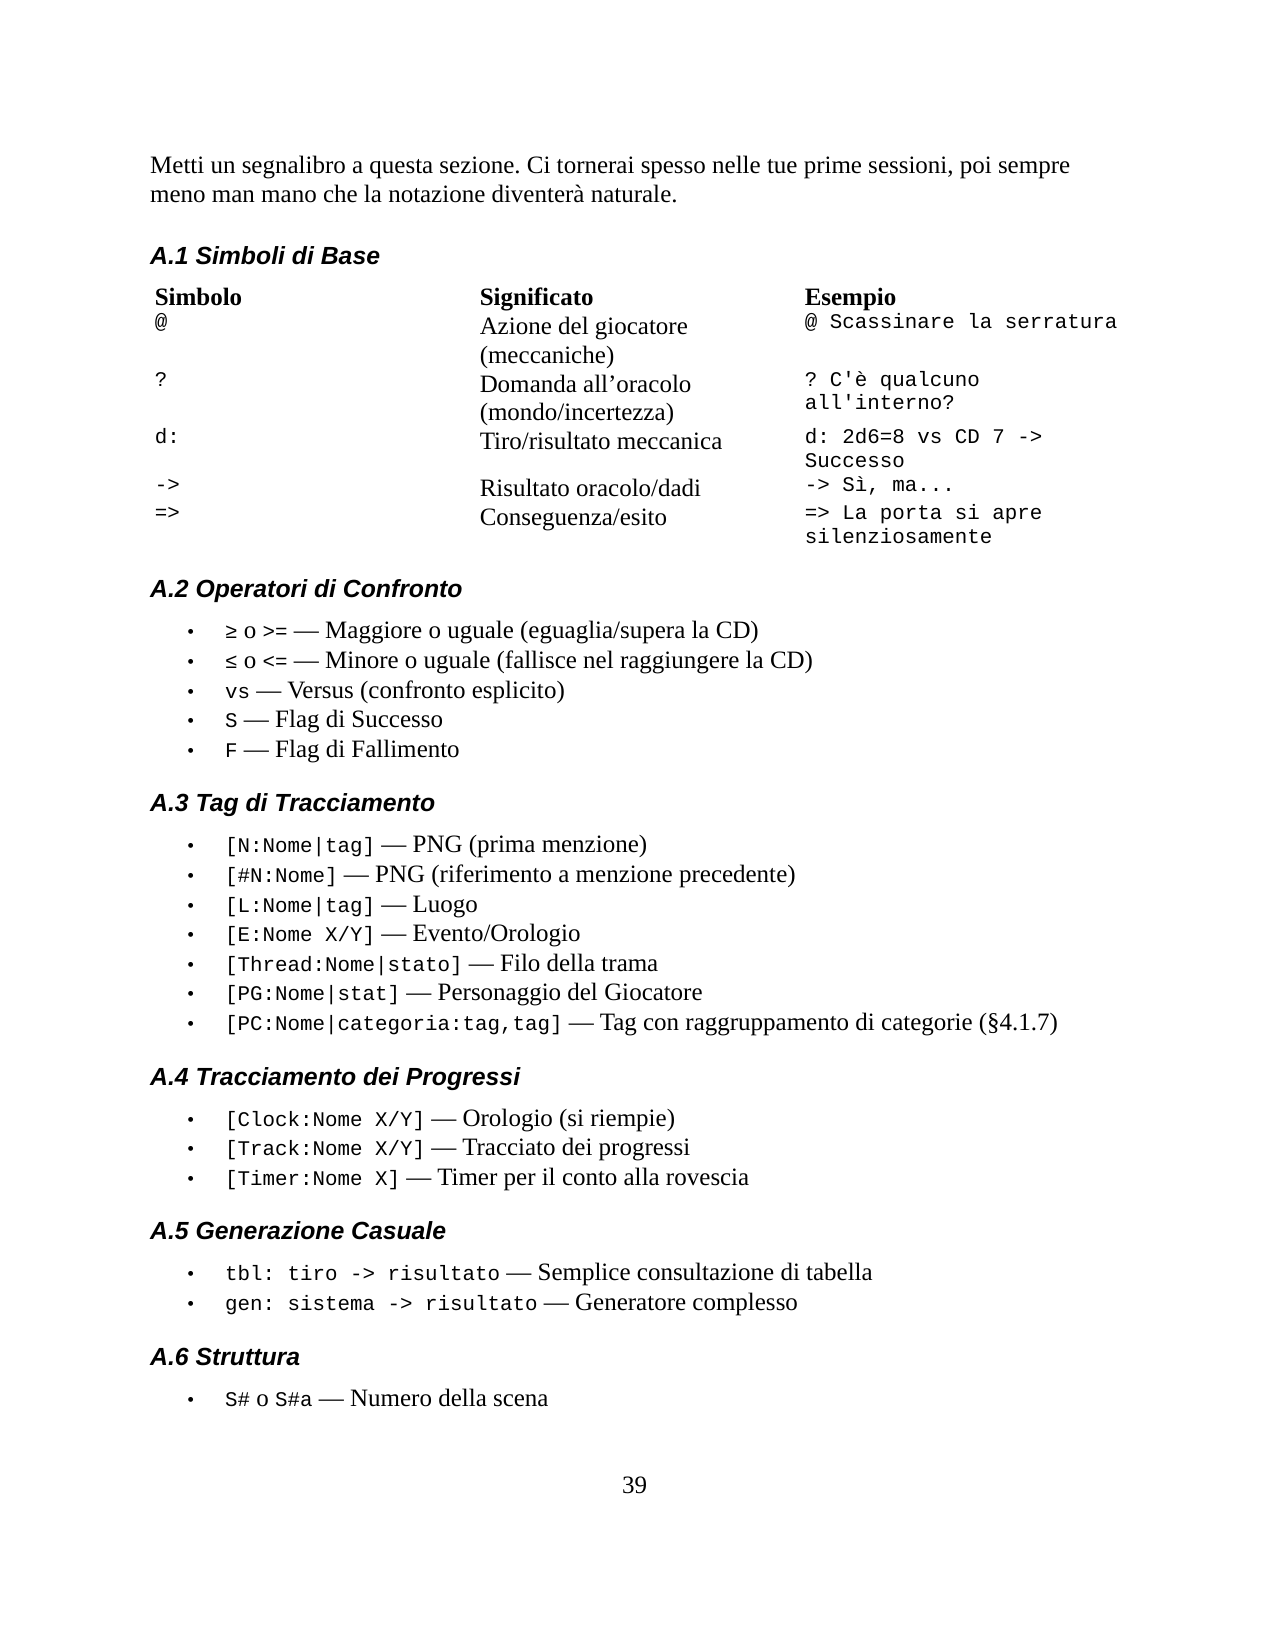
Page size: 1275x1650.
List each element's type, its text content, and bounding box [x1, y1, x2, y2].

list [PC:Nome|categoria:tag,tag] — Tag con raggruppamento di categorie (§4.1.7) [187, 1007, 1125, 1037]
table_cell -> Sì, ma... [800, 474, 1125, 502]
list tbl: tiro -> risultato — Semplice consultazione di tabella [187, 1257, 1125, 1287]
subtitle A.5 Generazione Casuale [150, 1216, 1125, 1245]
list [L:Nome|tag] — Luogo [187, 889, 1125, 918]
table_cell ? C'è qualcuno all'interno? [800, 369, 1125, 426]
table_cell Risultato oracolo/dadi [475, 474, 800, 502]
list gen: sistema -> risultato — Generatore complesso [187, 1287, 1125, 1317]
table_cell Conseguenza/esito [475, 502, 800, 549]
list S# o S#a — Numero della scena [187, 1383, 1125, 1412]
table_header Significato [475, 283, 800, 311]
table_cell d: 2d6=8 vs CD 7 -> Successo [800, 426, 1125, 473]
list [Clock:Nome X/Y] — Orologio (si riempie) [187, 1103, 1125, 1132]
subtitle A.3 Tag di Tracciamento [150, 788, 1125, 817]
list [Thread:Nome|stato] — Filo della trama [187, 948, 1125, 977]
table_cell @ Scassinare la serratura [800, 311, 1125, 369]
list [#N:Nome] — PNG (riferimento a menzione precedente) [187, 859, 1125, 889]
table_cell => [150, 502, 475, 549]
list [N:Nome|tag] — PNG (prima menzione) [187, 829, 1125, 859]
subtitle A.4 Tracciamento dei Progressi [150, 1062, 1125, 1090]
subtitle A.2 Operatori di Confronto [150, 574, 1125, 603]
table_cell => La porta si apre silenziosamente [800, 502, 1125, 549]
list [E:Nome X/Y] — Evento/Orologio [187, 918, 1125, 948]
list vs — Versus (confronto esplicito) [187, 675, 1125, 704]
table_cell Azione del giocatore (meccaniche) [475, 311, 800, 369]
list ≥ o >= — Maggiore o uguale (eguaglia/supera la CD) [187, 616, 1125, 645]
list [Track:Nome X/Y] — Tracciato dei progressi [187, 1132, 1125, 1162]
list [PG:Nome|stat] — Personaggio del Giocatore [187, 977, 1125, 1007]
subtitle A.1 Simboli di Base [150, 241, 1125, 270]
list [Timer:Nome X] — Timer per il conto alla rovescia [187, 1162, 1125, 1191]
table_cell d: [150, 426, 475, 473]
subtitle A.6 Struttura [150, 1342, 1125, 1370]
table_header Simbolo [150, 283, 475, 311]
list ≤ o <= — Minore o uguale (fallisce nel raggiungere la CD) [187, 645, 1125, 675]
table_cell Tiro/risultato meccanica [475, 426, 800, 473]
table_cell ? [150, 369, 475, 426]
text Metti un segnalibro a questa sezione. Ci tornerai spesso nelle tue prime sessioni, poi sempre meno man mano che la notazione diventerà naturale. [150, 150, 1125, 207]
list S — Flag di Successo [187, 704, 1125, 734]
table_header Esempio [800, 283, 1125, 311]
table_cell Domanda all’oracolo (mondo/incertezza) [475, 369, 800, 426]
table_cell @ [150, 311, 475, 369]
table_cell -> [150, 474, 475, 502]
list F — Flag di Fallimento [187, 734, 1125, 763]
